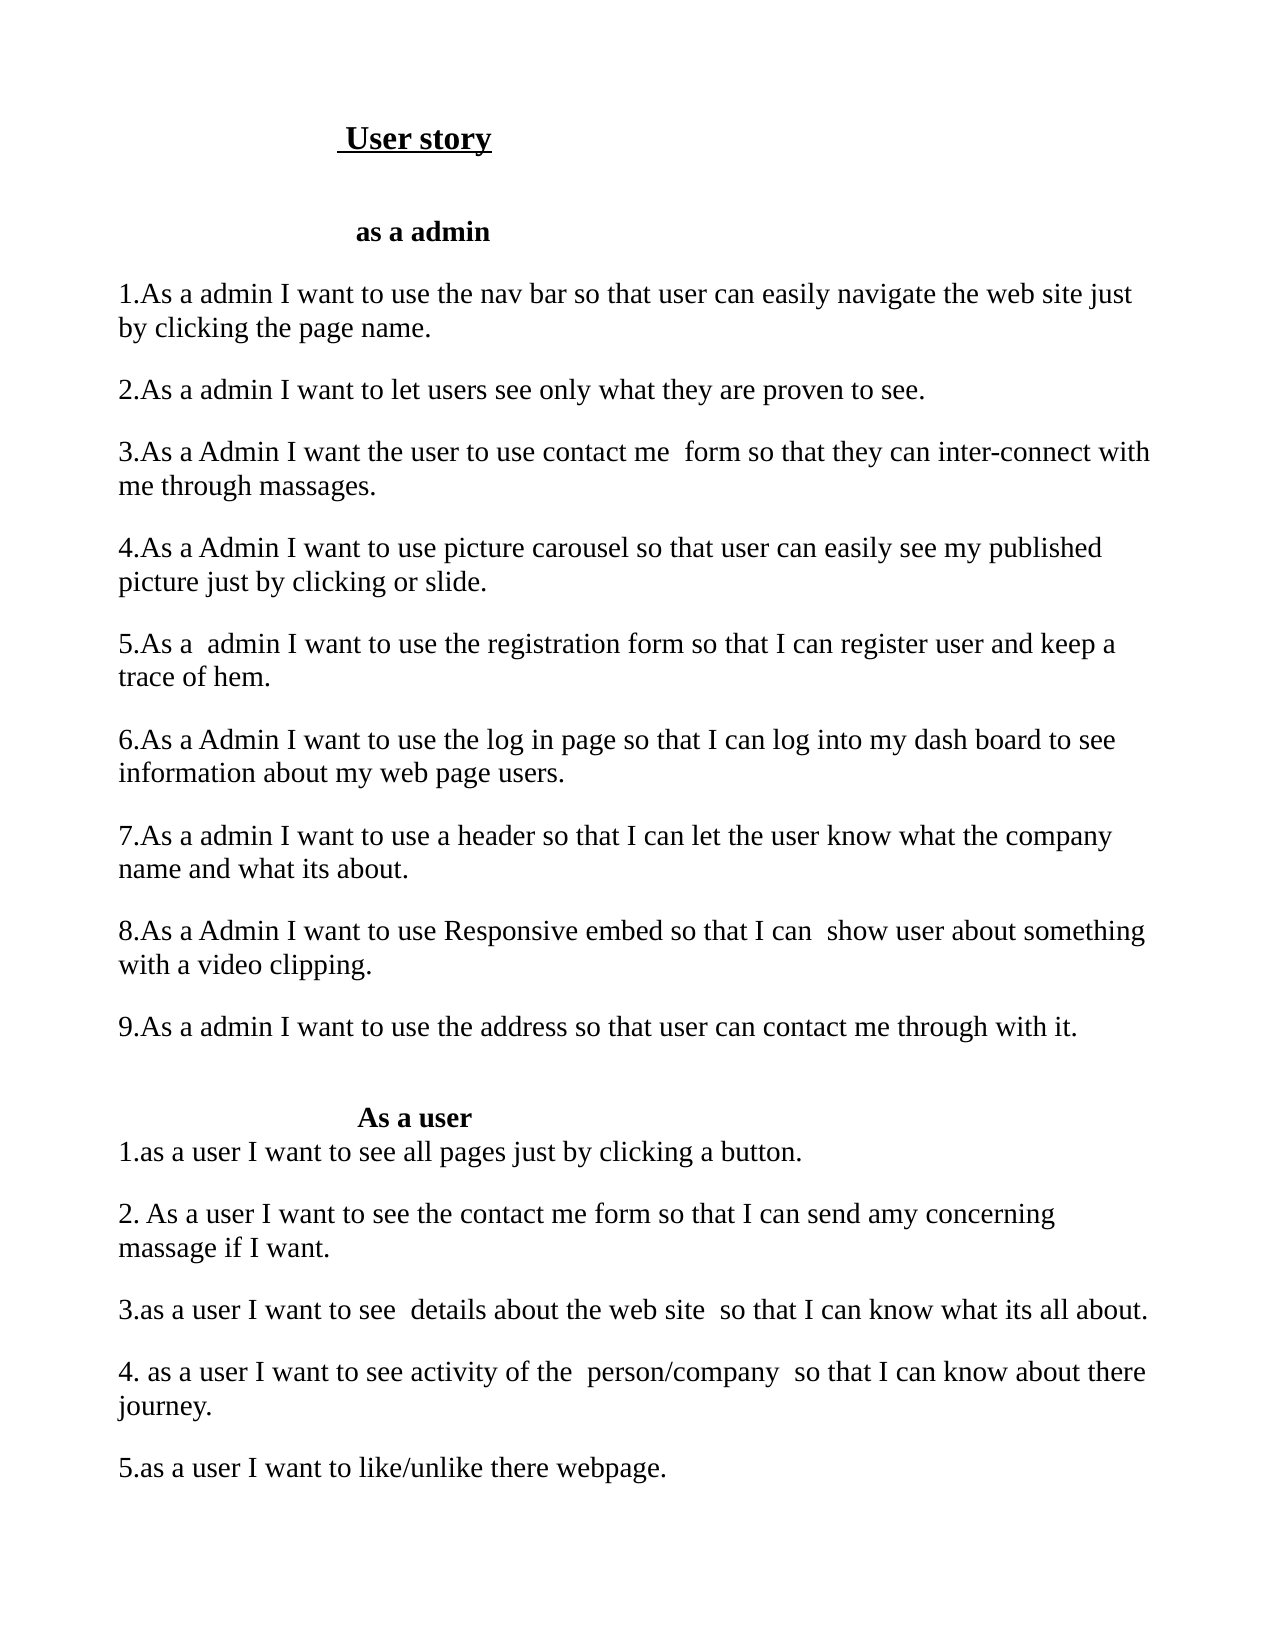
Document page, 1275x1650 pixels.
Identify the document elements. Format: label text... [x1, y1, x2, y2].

text 1.As a admin I want to use the nav bar so that user can easily navigate the web site just by clicking the page name. [118, 276, 1157, 343]
text 3.as a user I want to see details about the web site so that I can know what its all about. [118, 1292, 1157, 1326]
text 1.as a user I want to see all pages just by clicking a button. [118, 1134, 1157, 1167]
text 7.As a admin I want to use a header so that I can let the user know what the company name and what its about. [118, 818, 1157, 885]
text 8.As a Admin I want to use Responsive embed so that I can show user about something with a video clipping. [118, 913, 1157, 981]
text 4. as a user I want to see activity of the person/company so that I can know about there journey. [118, 1354, 1157, 1421]
text 6.As a Admin I want to use the log in page so that I can log into my dash board to see information about my web page users. [118, 722, 1157, 789]
text 9.As a admin I want to use the address so that user can contact me through with it. [118, 1009, 1157, 1043]
text 3.As a Admin I want the user to use contact me form so that they can inter-connect with me through massages. [118, 434, 1157, 501]
text as a admin [118, 214, 1157, 247]
text 2. As a user I want to see the contact me form so that I can send amy concerning massage if I want. [118, 1196, 1157, 1263]
text User story [118, 118, 1157, 156]
text 2.As a admin I want to let users see only what they are proven to see. [118, 372, 1157, 406]
text 5.As a admin I want to use the registration form so that I can register user and keep a trace of hem. [118, 626, 1157, 693]
text As a user [118, 1100, 1157, 1134]
text 5.as a user I want to like/unlike there webpage. [118, 1450, 1157, 1484]
text 4.As a Admin I want to use picture carousel so that user can easily see my published picture just by clicking or slide. [118, 530, 1157, 597]
